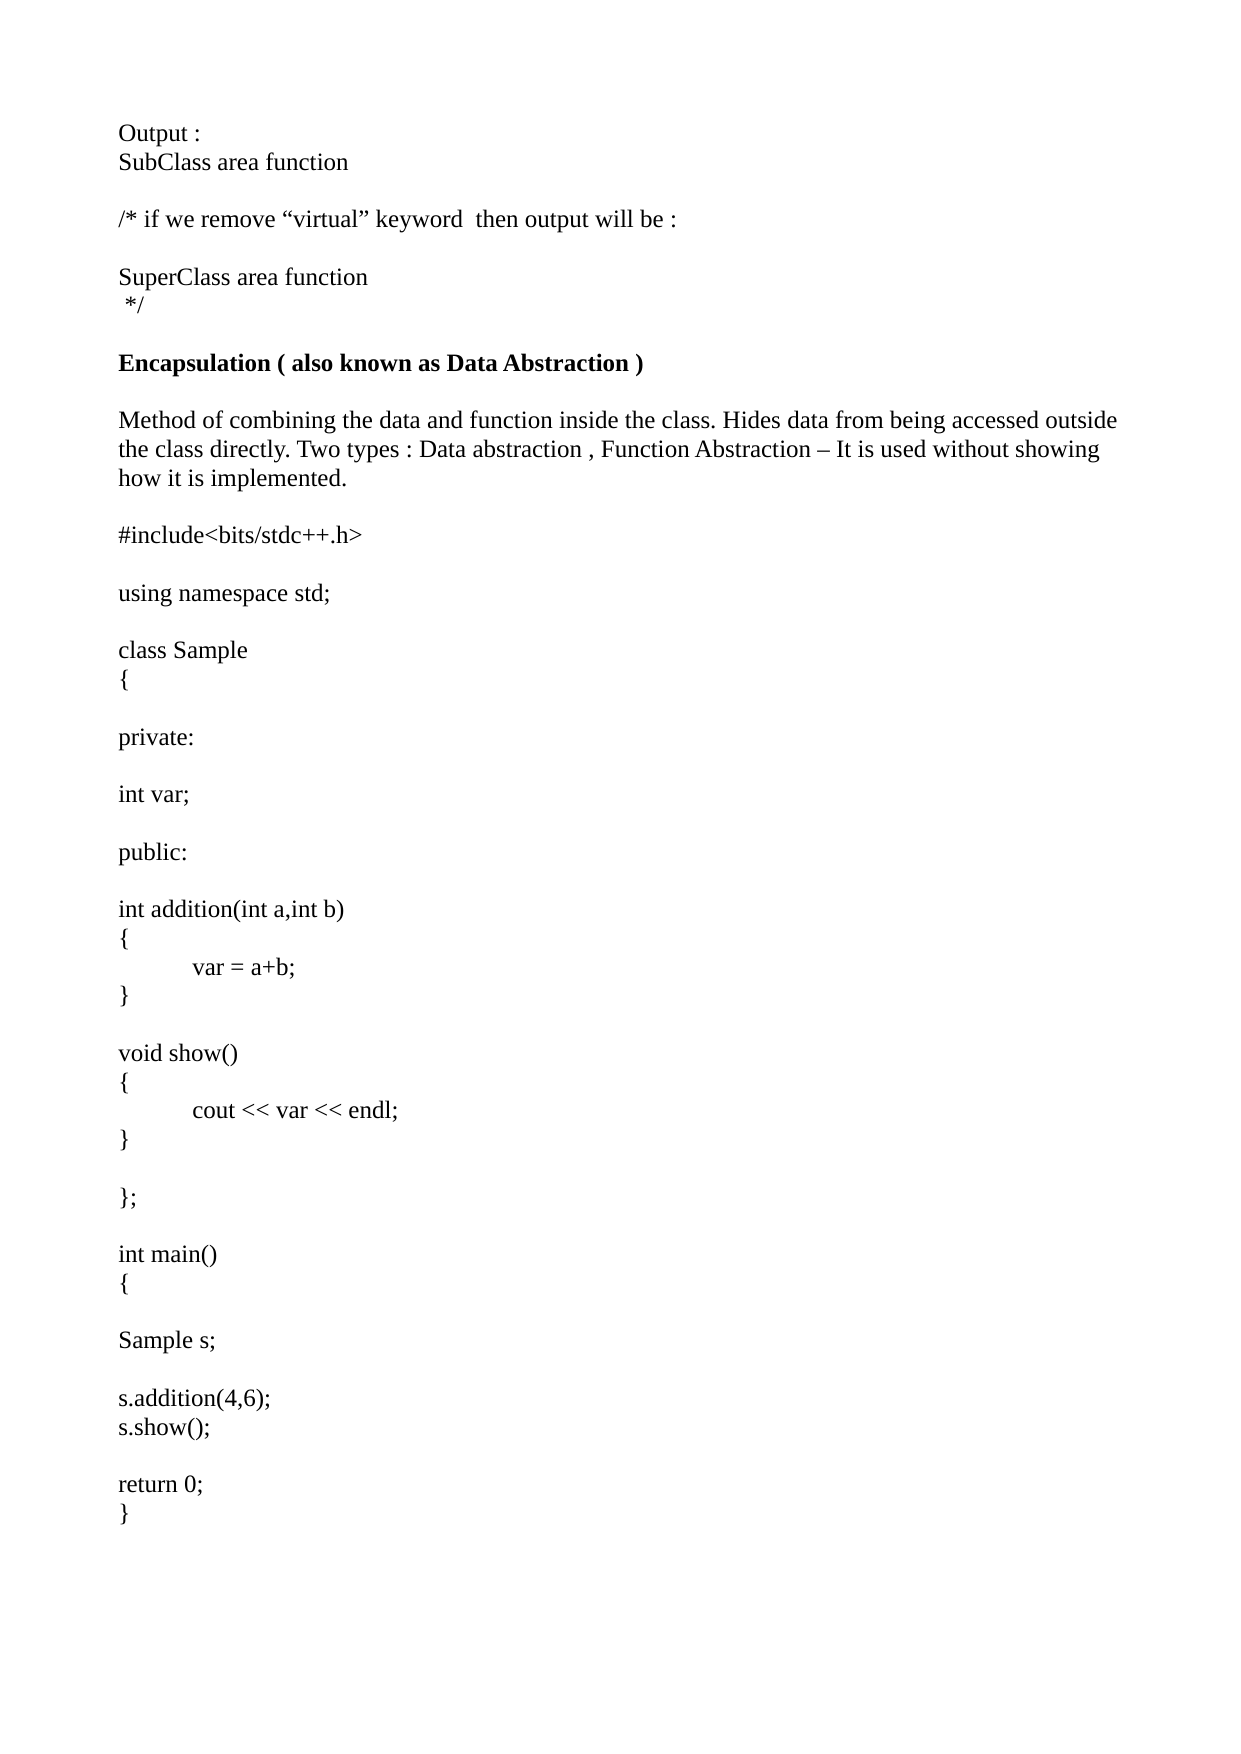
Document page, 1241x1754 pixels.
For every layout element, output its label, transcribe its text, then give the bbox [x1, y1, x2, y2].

text { [118, 1067, 1122, 1096]
text s.show(); [118, 1412, 1122, 1441]
text SuperClass area function [118, 262, 1122, 291]
text int var; [118, 779, 1122, 808]
text }; [118, 1182, 1122, 1211]
text s.addition(4,6); [118, 1383, 1122, 1412]
text Sample s; [118, 1326, 1122, 1354]
text int main() [118, 1239, 1122, 1268]
text #include<bits/stdc++.h> [118, 521, 1122, 549]
text Output : [118, 118, 1122, 147]
text private: [118, 722, 1122, 751]
text class Sample [118, 636, 1122, 664]
text var = a+b; [118, 952, 1122, 981]
text using namespace std; [118, 578, 1122, 607]
text /* if we remove “virtual” keyword then output will be : [118, 204, 1122, 233]
text cout << var << endl; [118, 1096, 1122, 1124]
text void show() [118, 1038, 1122, 1067]
text SubClass area function [118, 147, 1122, 176]
text } [118, 981, 1122, 1009]
text Encapsulation ( also known as Data Abstraction ) [118, 348, 1122, 377]
text Method of combining the data and function inside the class. Hides data from being accessed outside the class directly. Two types : Data abstraction , Function Abstraction – It is used without showing how it is implemented. [118, 406, 1122, 492]
text int addition(int a,int b) [118, 894, 1122, 923]
text } [118, 1498, 1122, 1527]
text { [118, 664, 1122, 693]
text { [118, 1268, 1122, 1297]
text return 0; [118, 1469, 1122, 1498]
text { [118, 923, 1122, 952]
text } [118, 1124, 1122, 1153]
text public: [118, 837, 1122, 866]
text */ [118, 291, 1122, 319]
